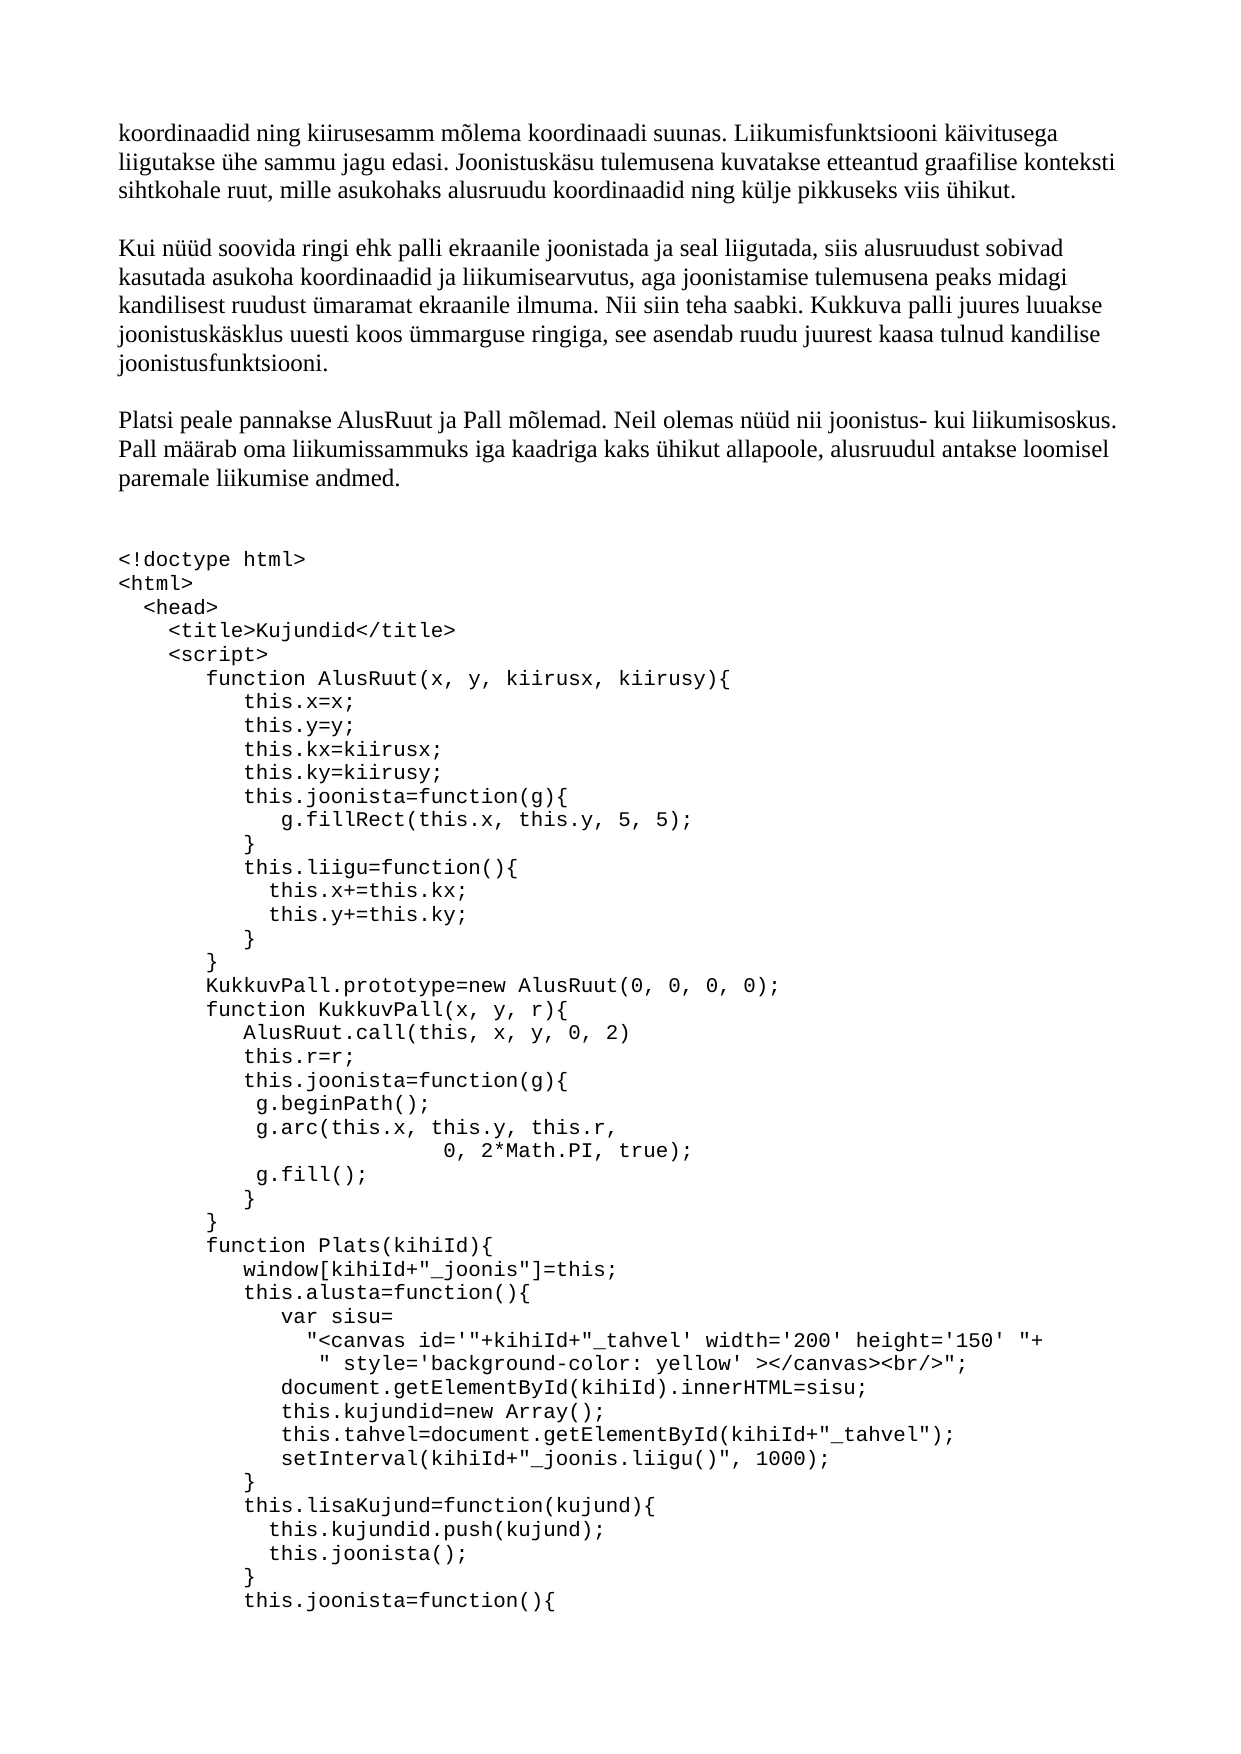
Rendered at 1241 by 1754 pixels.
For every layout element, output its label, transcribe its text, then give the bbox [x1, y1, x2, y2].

text this.alusta=function(){ [118, 1282, 1122, 1306]
text this.x=x; [118, 691, 1122, 715]
text setInterval(kihiId+"_joonis.liigu()", 1000); [118, 1448, 1122, 1472]
text window[kihiId+"_joonis"]=this; [118, 1259, 1122, 1282]
text } [118, 928, 1122, 951]
text this.kujundid.push(kujund); [118, 1519, 1122, 1542]
text Kui nüüd soovida ringi ehk palli ekraanile joonistada ja seal liigutada, siis alusruudust sobivad kasutada asukoha koordinaadid ja liikumisearvutus, aga joonistamise tulemusena peaks midagi kandilisest ruudust ümaramat ekraanile ilmuma. Nii siin teha saabki. Kukkuva palli juures luuakse joonistuskäsklus uuesti koos ümmarguse ringiga, see asendab ruudu juurest kaasa tulnud kandilise joonistusfunktsiooni. [118, 233, 1122, 377]
text function AlusRuut(x, y, kiirusx, kiirusy){ [118, 668, 1122, 691]
text g.beginPath(); [118, 1093, 1122, 1117]
text this.ky=kiirusy; [118, 762, 1122, 786]
text <html> [118, 573, 1122, 597]
text function Plats(kihiId){ [118, 1235, 1122, 1259]
text this.joonista=function(g){ [118, 786, 1122, 809]
text this.kujundid=new Array(); [118, 1401, 1122, 1424]
text this.r=r; [118, 1046, 1122, 1069]
text this.x+=this.kx; [118, 880, 1122, 904]
text this.lisaKujund=function(kujund){ [118, 1495, 1122, 1519]
text <title>Kujundid</title> [118, 620, 1122, 644]
text 0, 2*Math.PI, true); [118, 1141, 1122, 1164]
text } [118, 1472, 1122, 1495]
text <script> [118, 644, 1122, 668]
text } [118, 951, 1122, 975]
text } [118, 1188, 1122, 1211]
text "<canvas id='"+kihiId+"_tahvel' width='200' height='150' "+ [118, 1330, 1122, 1353]
text <!doctype html> [118, 549, 1122, 573]
text this.y=y; [118, 715, 1122, 738]
text this.tahvel=document.getElementById(kihiId+"_tahvel"); [118, 1424, 1122, 1448]
text g.arc(this.x, this.y, this.r, [118, 1117, 1122, 1141]
text Platsi peale pannakse AlusRuut ja Pall mõlemad. Neil olemas nüüd nii joonistus- kui liikumisoskus. Pall määrab oma liikumissammuks iga kaadriga kaks ühikut allapoole, alusruudul antakse loomisel paremale liikumise andmed. [118, 406, 1122, 492]
text AlusRuut.call(this, x, y, 0, 2) [118, 1022, 1122, 1046]
text document.getElementById(kihiId).innerHTML=sisu; [118, 1377, 1122, 1401]
text } [118, 1211, 1122, 1235]
text this.kx=kiirusx; [118, 738, 1122, 762]
text this.y+=this.ky; [118, 904, 1122, 928]
text function KukkuvPall(x, y, r){ [118, 999, 1122, 1022]
text } [118, 833, 1122, 857]
text var sisu= [118, 1306, 1122, 1330]
text this.joonista=function(g){ [118, 1069, 1122, 1093]
text KukkuvPall.prototype=new AlusRuut(0, 0, 0, 0); [118, 975, 1122, 999]
text koordinaadid ning kiirusesamm mõlema koordinaadi suunas. Liikumisfunktsiooni käivitusega liigutakse ühe sammu jagu edasi. Joonistuskäsu tulemusena kuvatakse etteantud graafilise konteksti sihtkohale ruut, mille asukohaks alusruudu koordinaadid ning külje pikkuseks viis ühikut. [118, 118, 1122, 204]
text g.fill(); [118, 1164, 1122, 1188]
text <head> [118, 597, 1122, 620]
text g.fillRect(this.x, this.y, 5, 5); [118, 809, 1122, 833]
text } [118, 1566, 1122, 1590]
text this.joonista=function(){ [118, 1590, 1122, 1613]
text this.liigu=function(){ [118, 857, 1122, 880]
text this.joonista(); [118, 1542, 1122, 1566]
text " style='background-color: yellow' ></canvas><br/>"; [118, 1353, 1122, 1377]
